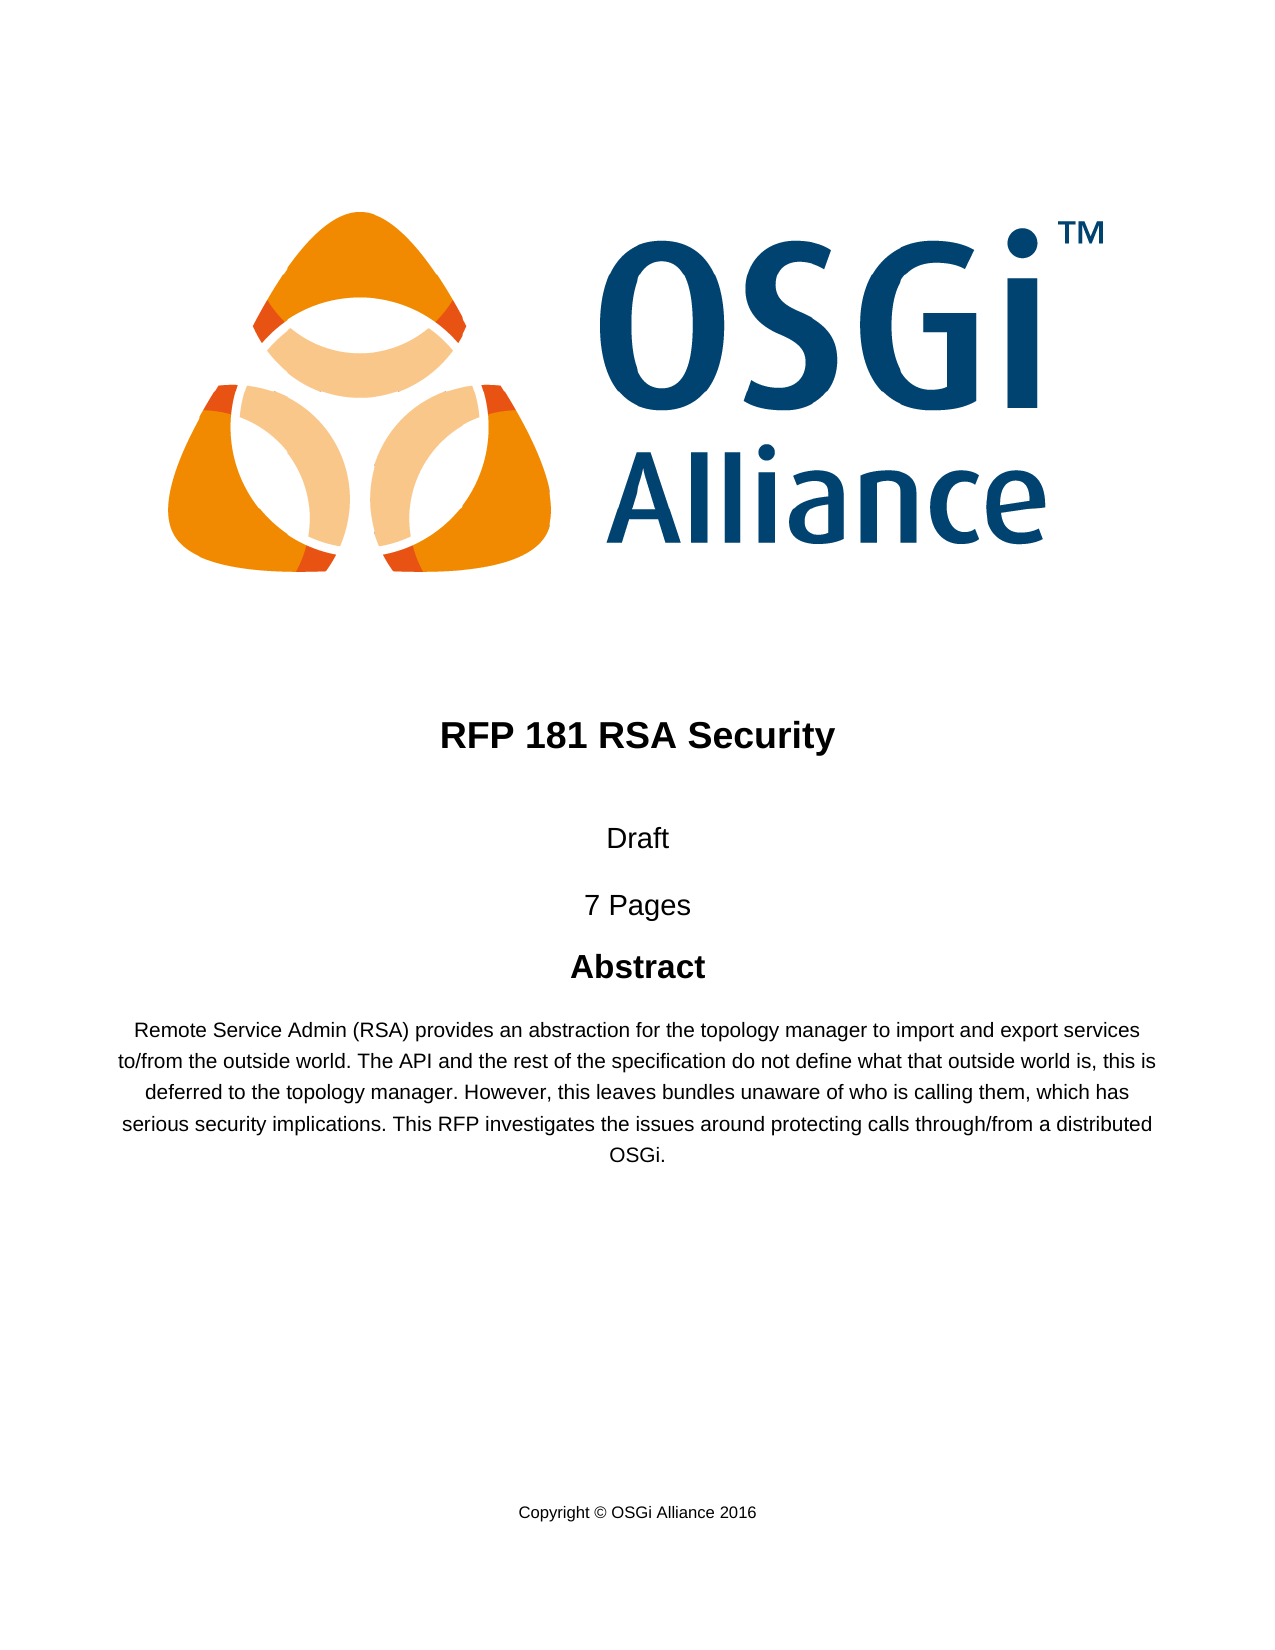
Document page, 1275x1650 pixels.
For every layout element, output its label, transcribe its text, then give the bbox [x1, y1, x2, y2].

title RFP 181 RSA Security [112, 714, 1162, 757]
text Abstract [112, 947, 1162, 985]
picture [112, 158, 1163, 626]
text Remote Service Admin (RSA) provides an abstraction for the topology manager to import and export services to/from the outside world. The API and the rest of the specification do not define what that outside world is, this is deferred to the topology manager. However, this leaves bundles unaware of who is calling them, which has serious security implications. This RFP investigates the issues around protecting calls through/from a distributed OSGi. [112, 1010, 1162, 1167]
title Draft 7 Pages [112, 821, 1162, 922]
